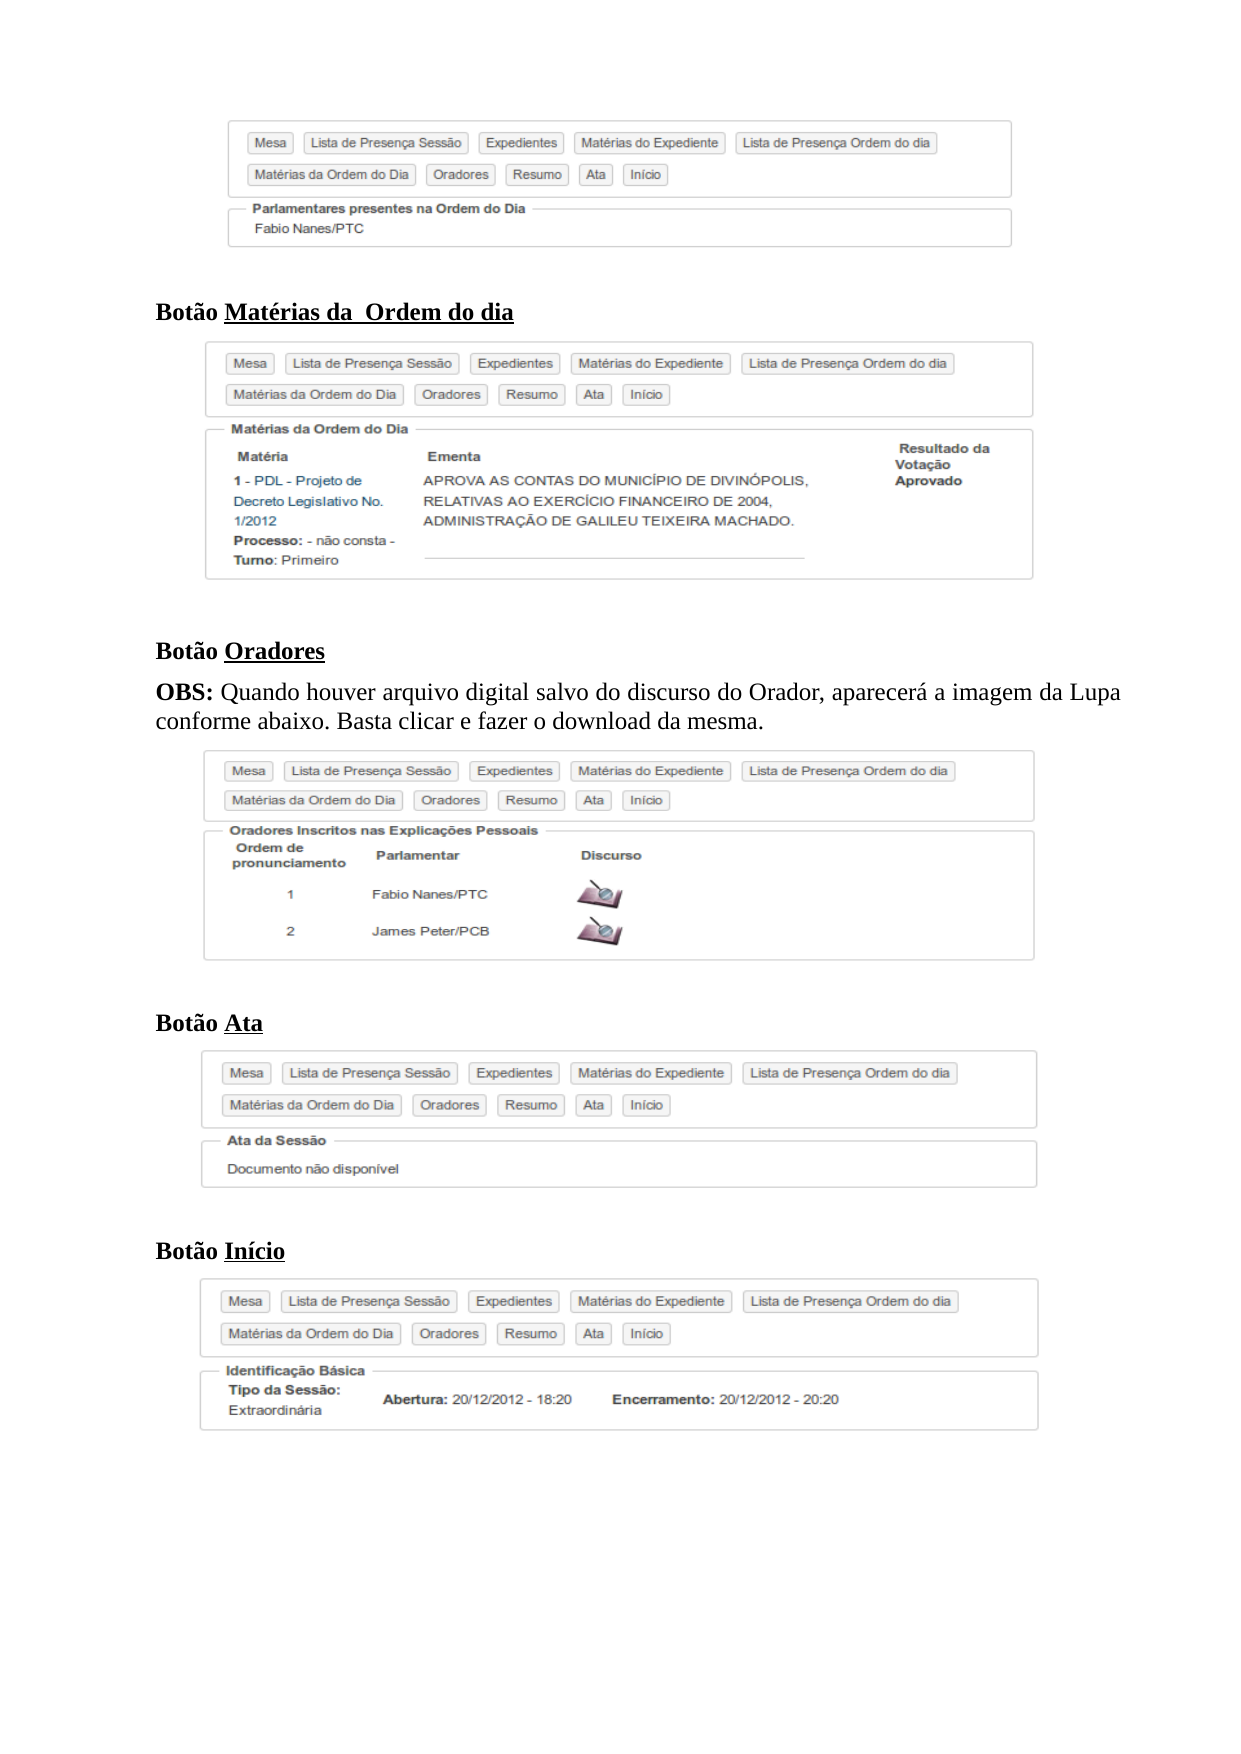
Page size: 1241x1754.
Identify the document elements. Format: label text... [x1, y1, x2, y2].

picture [200, 338, 1040, 582]
text Botão Matérias da Ordem do dia [155, 297, 1122, 326]
text Botão Ata [155, 1008, 1122, 1036]
picture [201, 747, 1039, 967]
text OBS: Quando houver arquivo digital salvo do discurso do Orador, aparecerá a imagem da Lupa conforme abaixo. Basta clicar e fazer o download da mesma. [155, 677, 1122, 735]
text Botão Início [155, 1236, 1122, 1264]
picture [223, 118, 1017, 252]
picture [192, 1277, 1048, 1439]
picture [196, 1048, 1044, 1195]
text Botão Oradores [155, 636, 1122, 665]
